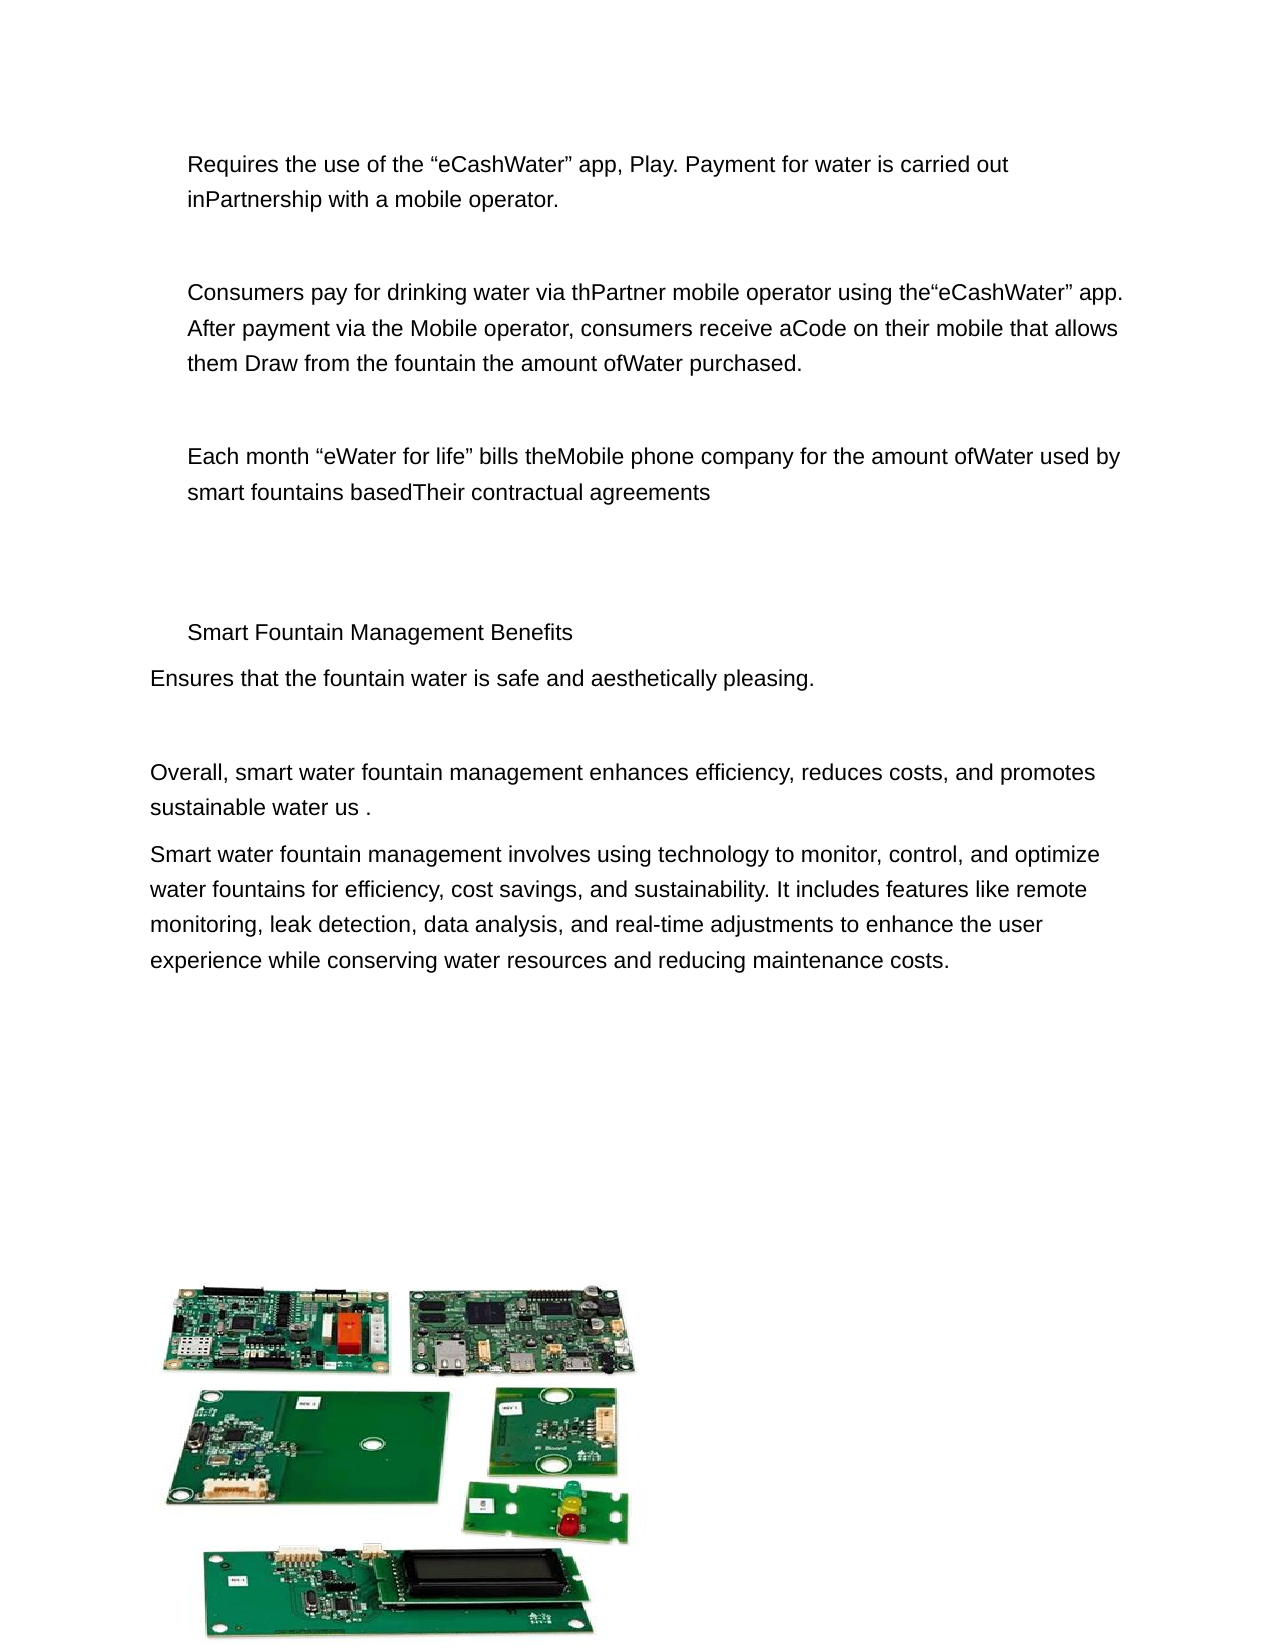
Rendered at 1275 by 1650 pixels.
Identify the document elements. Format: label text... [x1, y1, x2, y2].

text Ensures that the fountain water is safe and aesthetically pleasing. [150, 665, 1126, 692]
text Overall, smart water fountain management enhances efficiency, reduces costs, and promotes sustainable water us . [150, 759, 1126, 820]
text Each month “eWater for life” bills theMobile phone company for the amount ofWater used by smart fountains basedTheir contractual agreements [187, 443, 1126, 505]
text Consumers pay for drinking water via thPartner mobile operator using the“eCashWater” app. After payment via the Mobile operator, consumers receive aCode on their mobile that allows them Draw from the fountain the amount ofWater purchased. [187, 279, 1126, 376]
text Smart water fountain management involves using technology to monitor, control, and optimize water fountains for efficiency, cost savings, and sustainability. It includes features like remote monitoring, leak detection, data analysis, and real-time adjustments to enhance the user experience while conserving water resources and reducing maintenance costs. [150, 841, 1126, 973]
text Smart Fountain Management Benefits [187, 619, 1126, 645]
text Requires the use of the “eCashWater” app, Play. Payment for water is carried out inPartnership with a mobile operator. [187, 151, 1126, 212]
